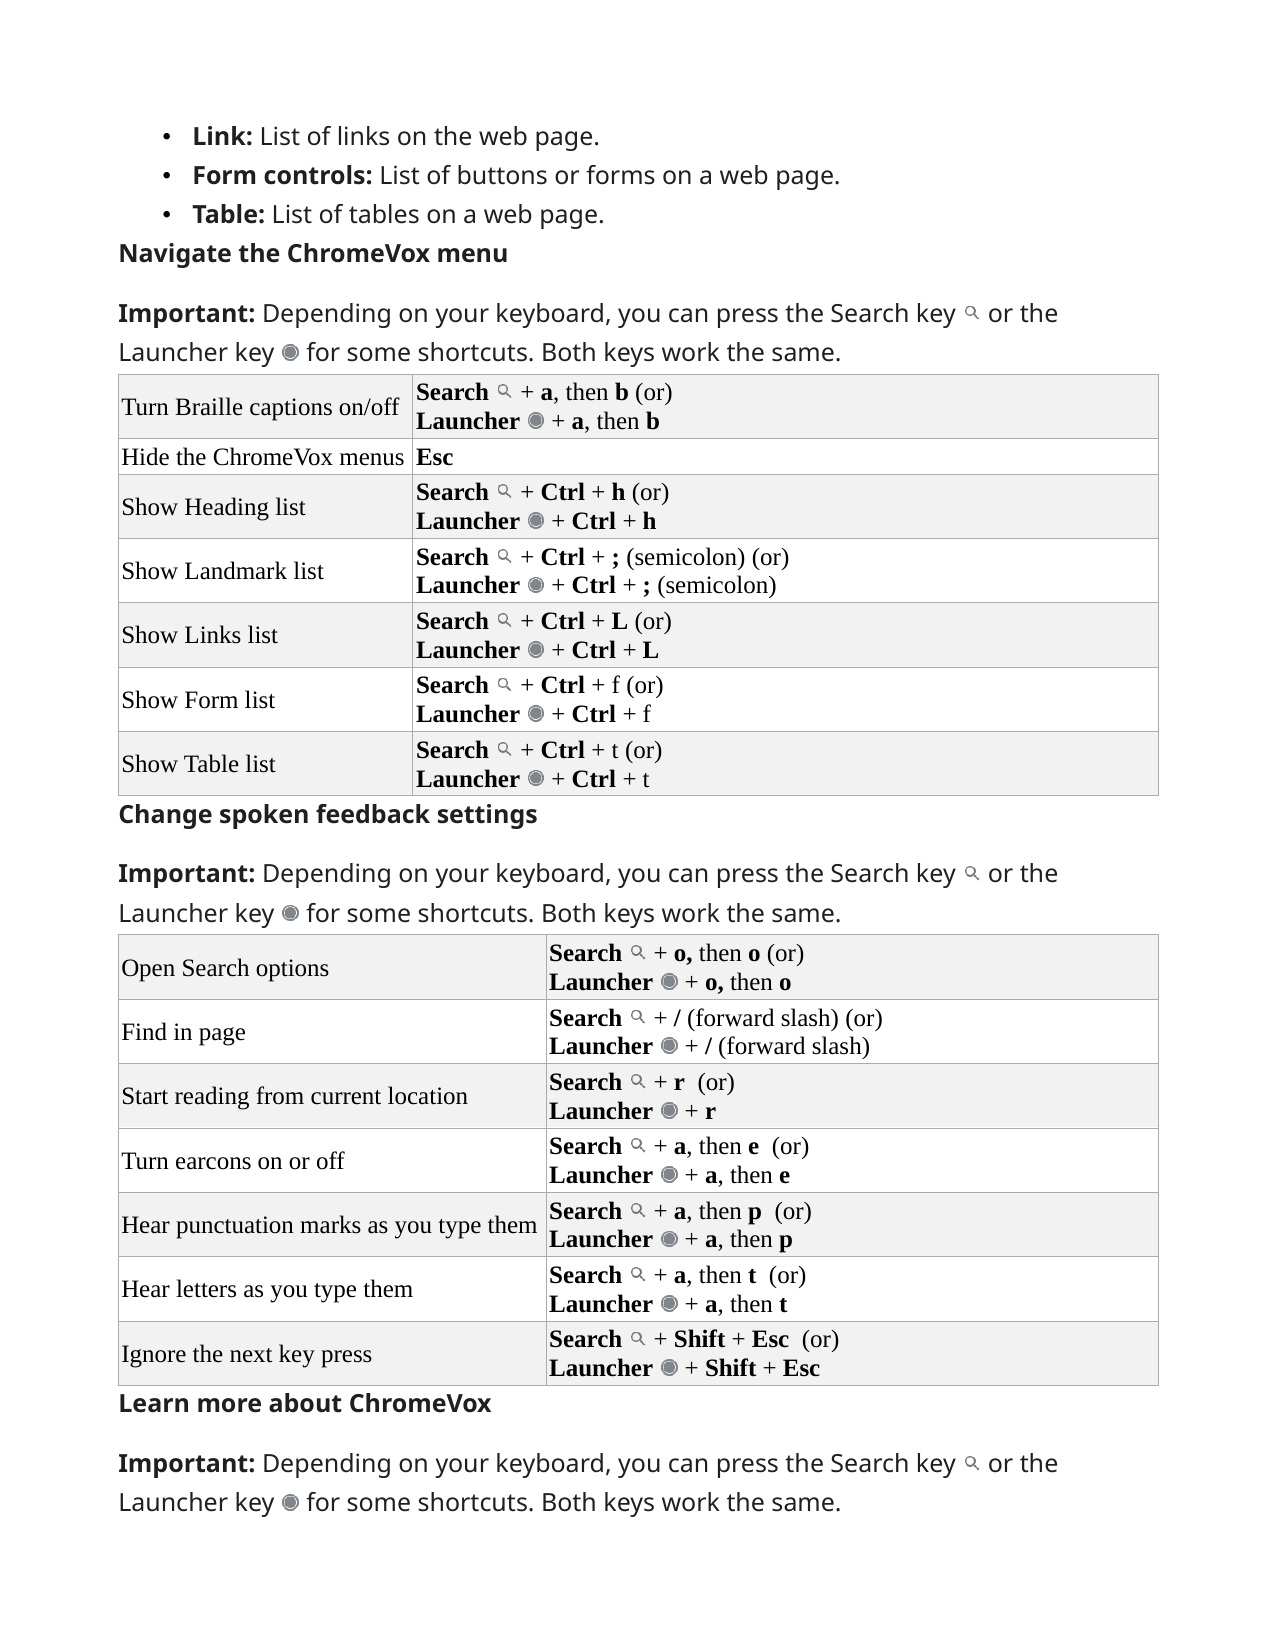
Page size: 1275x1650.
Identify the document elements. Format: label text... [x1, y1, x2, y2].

picture [659, 1293, 679, 1313]
picture [495, 610, 514, 630]
picture [659, 1164, 679, 1184]
picture [659, 971, 679, 991]
table_cell Search + Ctrl + t (or) Launcher + Ctrl + t [413, 732, 1158, 795]
table_cell Ignore the next key press [119, 1322, 546, 1385]
subtitle Navigate the ChromeVox menu [118, 236, 1157, 270]
table_cell Hear letters as you type them [119, 1257, 546, 1321]
table_cell Search + Ctrl + f (or) Launcher + Ctrl + f [413, 668, 1158, 731]
picture [628, 1200, 648, 1220]
picture [495, 546, 514, 566]
table_cell Search + / (forward slash) (or) Launcher + / (forward slash) [547, 1000, 1158, 1063]
picture [659, 1100, 679, 1120]
table_cell Search + a, then p (or) Launcher + a, then p [547, 1193, 1158, 1256]
table_cell Search + r (or) Launcher + r [547, 1064, 1158, 1127]
text Important: Depending on your keyboard, you can press the Search key or the Launcher key for some shortcuts. Both keys work the same. [118, 856, 1157, 929]
table_cell Hear punctuation marks as you type them [119, 1193, 546, 1256]
table_cell Search + Ctrl + ; (semicolon) (or) Launcher + Ctrl + ; (semicolon) [413, 539, 1158, 602]
table_cell Show Landmark list [119, 539, 412, 602]
subtitle Change spoken feedback settings [118, 796, 1157, 831]
table_cell Turn earcons on or off [119, 1129, 546, 1192]
table_cell Show Links list [119, 603, 412, 667]
picture [495, 382, 514, 401]
table_header Open Search options [119, 935, 546, 999]
table_header Search + a, then b (or) Launcher + a, then b [413, 375, 1158, 438]
text Important: Depending on your keyboard, you can press the Search key or the Launcher key for some shortcuts. Both keys work the same. [118, 1446, 1157, 1519]
picture [526, 768, 545, 787]
picture [280, 903, 300, 922]
picture [495, 675, 514, 694]
picture [495, 482, 514, 501]
table_cell Search + Shift + Esc (or) Launcher + Shift + Esc [547, 1322, 1158, 1385]
picture [962, 1453, 982, 1473]
table_cell Show Form list [119, 668, 412, 731]
list Form controls: List of buttons or forms on a web page. [162, 157, 1157, 191]
table_header Turn Braille captions on/off [119, 375, 412, 438]
picture [280, 342, 300, 362]
table_cell Start reading from current location [119, 1064, 546, 1127]
picture [526, 639, 545, 659]
table_cell Find in page [119, 1000, 546, 1063]
picture [526, 703, 545, 723]
picture [628, 1329, 648, 1348]
text Important: Depending on your keyboard, you can press the Search key or the Launcher key for some shortcuts. Both keys work the same. [118, 295, 1157, 368]
table_cell Show Table list [119, 732, 412, 795]
picture [962, 864, 982, 883]
picture [659, 1229, 679, 1248]
picture [628, 1071, 648, 1091]
table_cell Esc [413, 439, 1158, 473]
list Link: List of links on the web page. [162, 118, 1157, 152]
table_cell Show Heading list [119, 475, 412, 538]
picture [280, 1492, 300, 1512]
picture [628, 1264, 648, 1284]
picture [628, 1007, 648, 1026]
picture [659, 1036, 679, 1055]
picture [526, 510, 545, 530]
table_cell Search + Ctrl + L (or) Launcher + Ctrl + L [413, 603, 1158, 667]
table_header Search + o, then o (or) Launcher + o, then o [547, 935, 1158, 999]
picture [628, 1136, 648, 1155]
subtitle Learn more about ChromeVox [118, 1386, 1157, 1420]
table_cell Search + Ctrl + h (or) Launcher + Ctrl + h [413, 475, 1158, 538]
picture [659, 1357, 679, 1377]
picture [495, 739, 514, 759]
picture [962, 303, 982, 322]
table_cell Hide the ChromeVox menus [119, 439, 412, 473]
table_cell Search + a, then t (or) Launcher + a, then t [547, 1257, 1158, 1321]
picture [628, 942, 648, 962]
list Table: List of tables on a web page. [162, 196, 1157, 231]
table_cell Search + a, then e (or) Launcher + a, then e [547, 1129, 1158, 1192]
picture [526, 575, 545, 594]
picture [526, 410, 545, 430]
